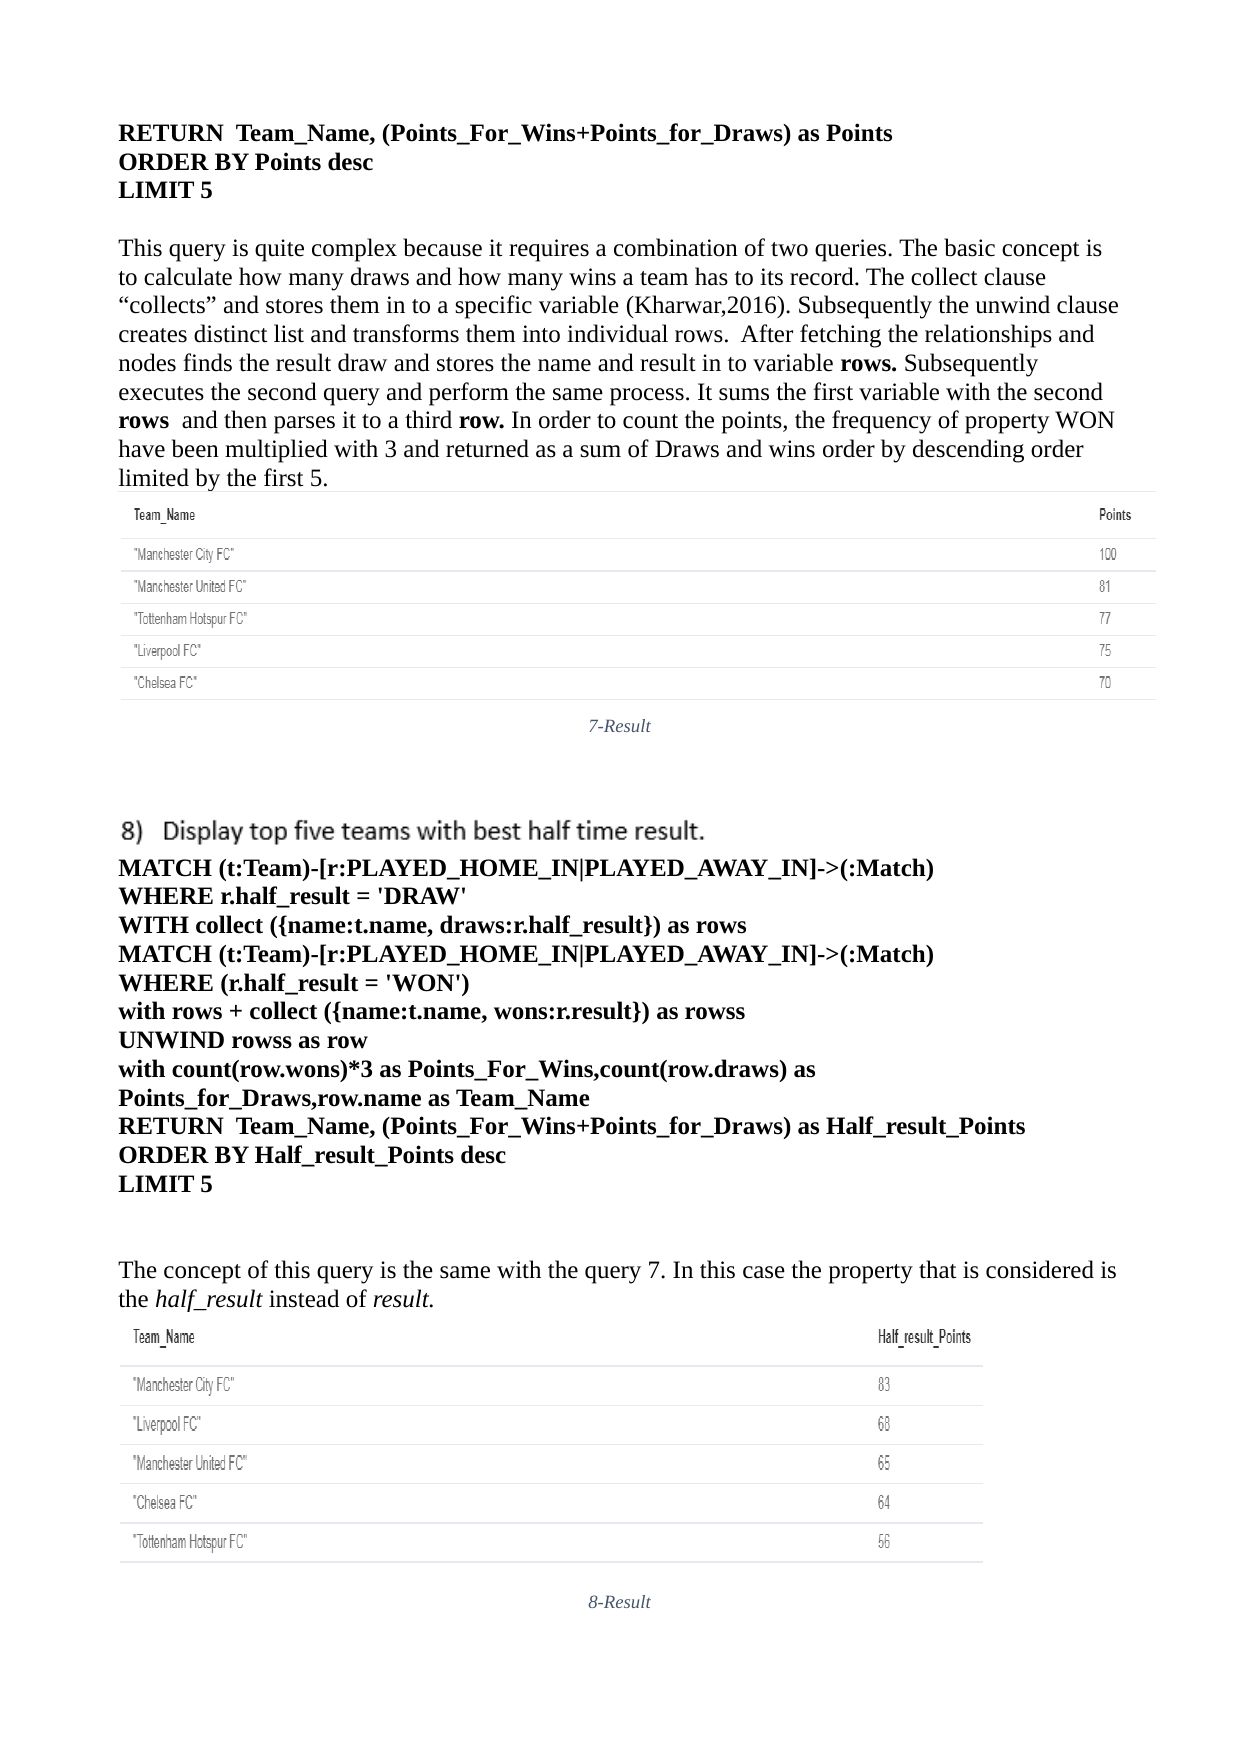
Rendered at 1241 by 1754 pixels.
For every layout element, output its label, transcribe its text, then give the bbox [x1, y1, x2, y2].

picture [118, 491, 1157, 715]
picture [118, 1312, 983, 1591]
picture [118, 814, 708, 853]
text RETURN Team_Name, (Points_For_Wins+Points_for_Draws) as Half_result_Points [118, 1111, 1122, 1140]
text 7-Result [118, 715, 1122, 736]
text with count(row.wons)*3 as Points_For_Wins,count(row.draws) as Points_for_Draws,row.name as Team_Name [118, 1054, 1122, 1111]
text WHERE (r.half_result = 'WON') [118, 968, 1122, 996]
text ORDER BY Half_result_Points desc [118, 1140, 1122, 1169]
text RETURN Team_Name, (Points_For_Wins+Points_for_Draws) as Points [118, 118, 1122, 147]
text LIMIT 5 [118, 176, 1122, 233]
text WHERE r.half_result = 'DRAW' [118, 881, 1122, 910]
text The concept of this query is the same with the query 7. In this case the property that is considered is the half_result instead of result. [118, 1226, 1122, 1313]
text LIMIT 5 [118, 1169, 1122, 1198]
text MATCH (t:Team)-[r:PLAYED_HOME_IN|PLAYED_AWAY_IN]->(:Match) [118, 939, 1122, 968]
text This query is quite complex because it requires a combination of two queries. The basic concept is to calculate how many draws and how many wins a team has to its record. The collect clause “collects” and stores them in to a specific variable (Kharwar,2016). Subsequently the unwind clause creates distinct list and transforms them into individual rows. After fetching the relationships and nodes finds the result draw and stores the name and result in to variable rows. Subsequently executes the second query and perform the same process. It sums the first variable with the second rows and then parses it to a third row. In order to count the points, the frequency of property WON have been multiplied with 3 and returned as a sum of Draws and wins order by descending order limited by the first 5. [118, 233, 1122, 491]
text 8-Result [118, 1591, 1122, 1612]
text WITH collect ({name:t.name, draws:r.half_result}) as rows [118, 910, 1122, 939]
text with rows + collect ({name:t.name, wons:r.result}) as rowss [118, 996, 1122, 1025]
text ORDER BY Points desc [118, 147, 1122, 176]
text MATCH (t:Team)-[r:PLAYED_HOME_IN|PLAYED_AWAY_IN]->(:Match) [118, 815, 1122, 881]
text UNWIND rowss as row [118, 1025, 1122, 1054]
